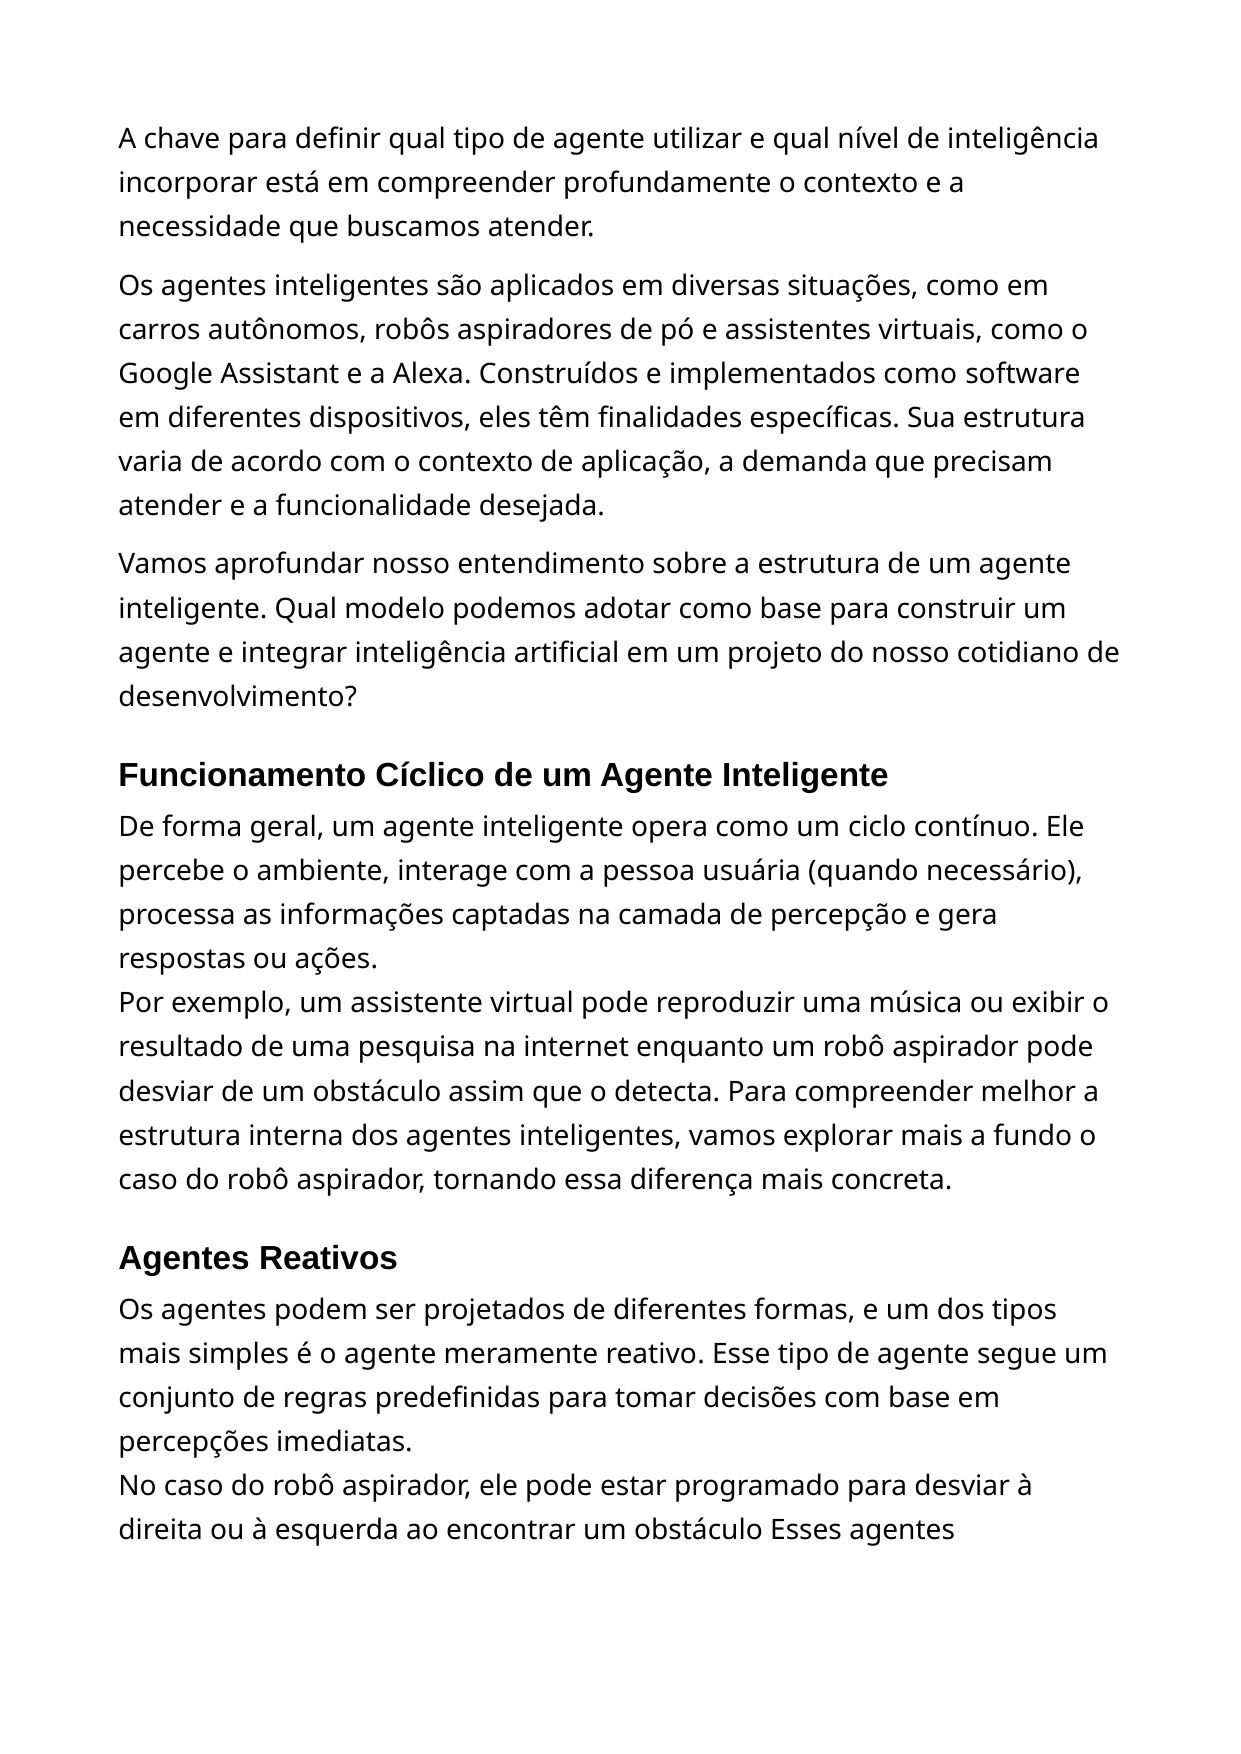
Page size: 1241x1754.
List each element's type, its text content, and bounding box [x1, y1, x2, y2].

text No caso do robô aspirador, ele pode estar programado para desviar à direita ou à esquerda ao encontrar um obstáculo Esses agentes [118, 1466, 1122, 1548]
text A chave para definir qual tipo de agente utilizar e qual nível de inteligência incorporar está em compreender profundamente o contexto e a necessidade que buscamos atender. [118, 118, 1122, 244]
text Os agentes podem ser projetados de diferentes formas, e um dos tipos mais simples é o agente meramente reativo. Esse tipo de agente segue um conjunto de regras predefinidas para tomar decisões com base em percepções imediatas. [118, 1289, 1122, 1460]
text Vamos aprofundar nosso entendimento sobre a estrutura de um agente inteligente. Qual modelo podemos adotar como base para construir um agente e integrar inteligência artificial em um projeto do nosso cotidiano de desenvolvimento? [118, 544, 1122, 714]
text Os agentes inteligentes são aplicados em diversas situações, como em carros autônomos, robôs aspiradores de pó e assistentes virtuais, como o Google Assistant e a Alexa. Construídos e implementados como software em diferentes dispositivos, eles têm finalidades específicas. Sua estrutura varia de acordo com o contexto de aplicação, a demanda que precisam atender e a funcionalidade desejada. [118, 265, 1122, 523]
subtitle Funcionamento Cíclico de um Agente Inteligente [118, 756, 1122, 794]
subtitle Agentes Reativos [118, 1238, 1122, 1277]
text De forma geral, um agente inteligente opera como um ciclo contínuo. Ele percebe o ambiente, interage com a pessoa usuária (quando necessário), processa as informações captadas na camada de percepção e gera respostas ou ações. [118, 806, 1122, 977]
text Por exemplo, um assistente virtual pode reproduzir uma música ou exibir o resultado de uma pesquisa na internet enquanto um robô aspirador pode desviar de um obstáculo assim que o detecta. Para compreender melhor a estrutura interna dos agentes inteligentes, vamos explorar mais a fundo o caso do robô aspirador, tornando essa diferença mais concreta. [118, 983, 1122, 1197]
